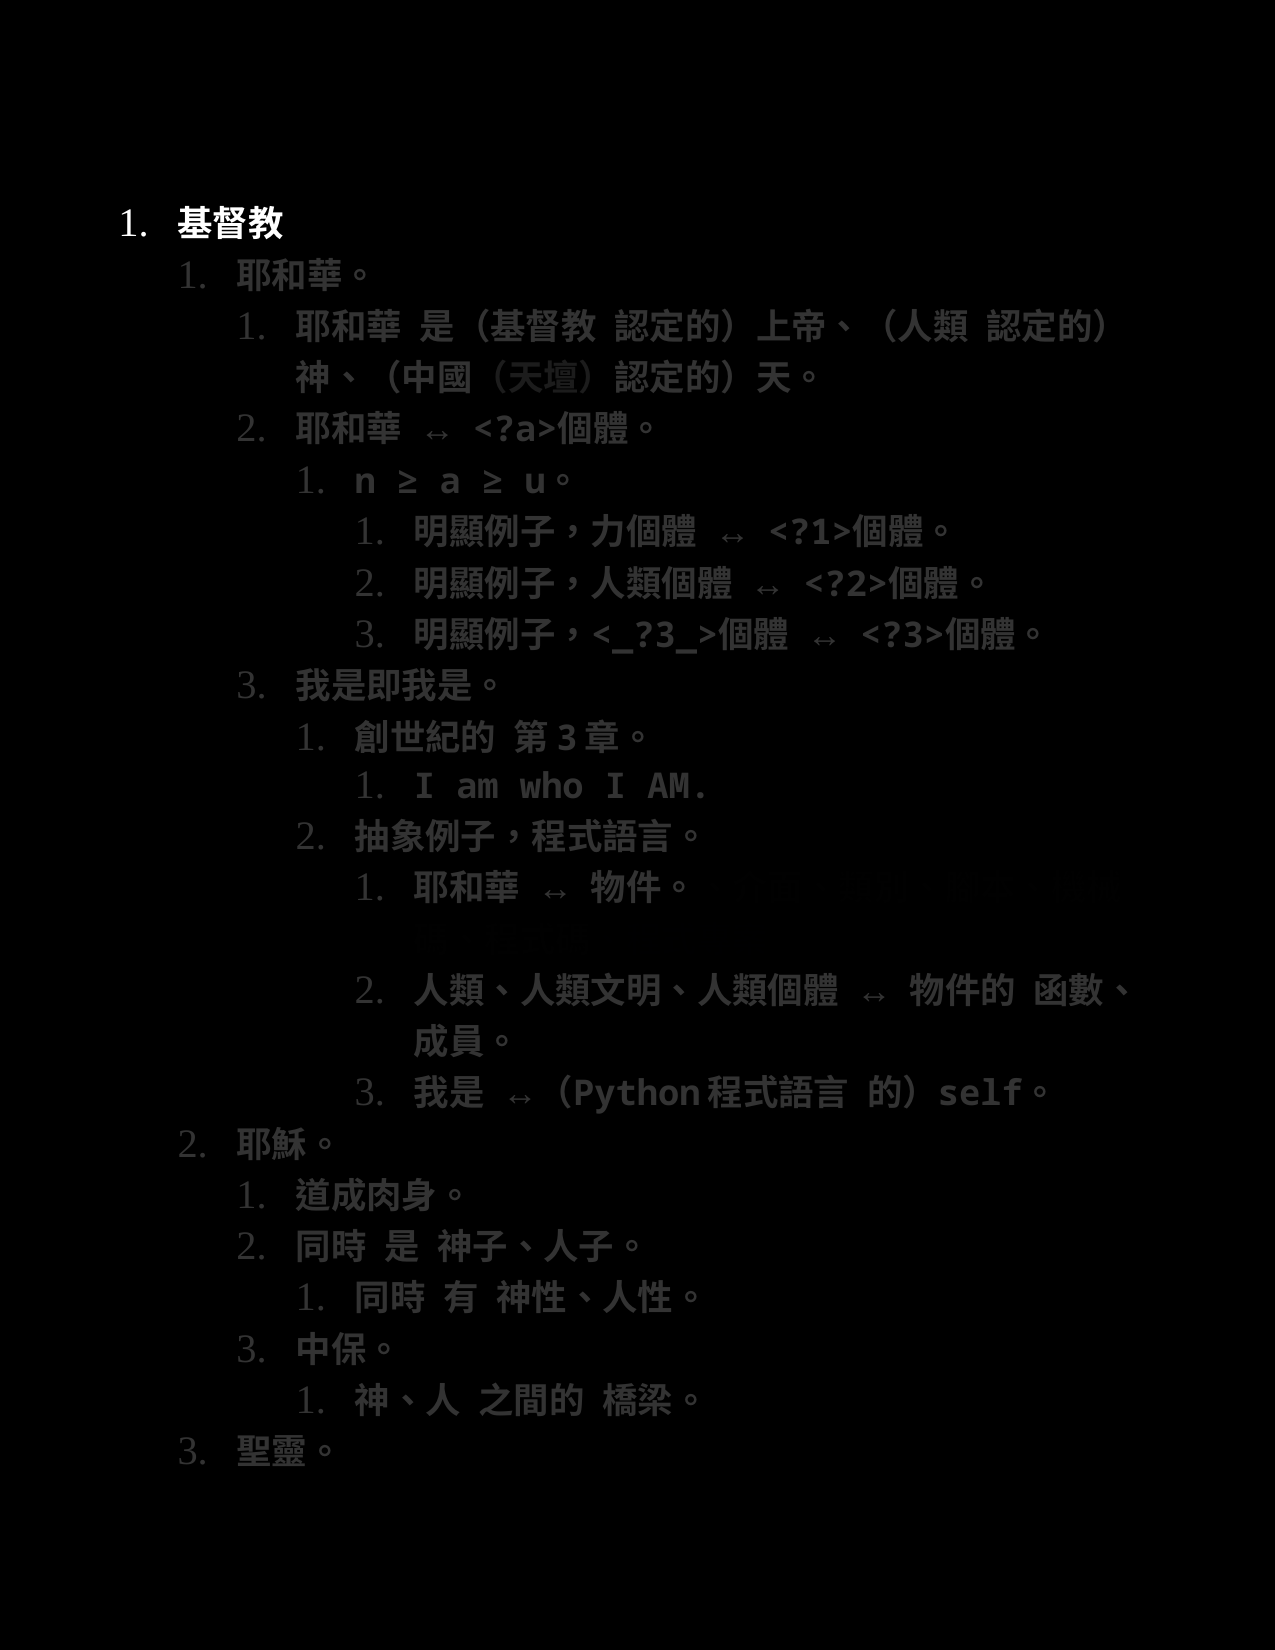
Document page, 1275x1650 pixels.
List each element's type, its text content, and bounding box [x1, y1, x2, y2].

list 我是 ↔（Python程式語言 的）self。 [354, 1065, 1157, 1116]
list 明顯例子，人類個體 ↔ <?2>個體。 [354, 555, 1157, 606]
list 中保。 [236, 1321, 1157, 1372]
list 我是即我是。 [236, 658, 1157, 709]
list 耶和華 ↔ <?a>個體。 [236, 401, 1157, 452]
list 神、人 之間的 橋梁。 [295, 1372, 1157, 1423]
list 抽象例子，程式語言。 [295, 808, 1157, 860]
list n ≥ a ≥ u。 [295, 452, 1157, 503]
list I am who I AM. [354, 760, 1157, 808]
list 耶和華 是（基督教 認定的）上帝、（人類 認定的）神、（中國（天壇）認定的）天。 [236, 298, 1157, 401]
list 同時 是 神子、人子。 [236, 1218, 1157, 1270]
list 明顯例子，力個體 ↔ <?1>個體。 [354, 503, 1157, 555]
list 道成肉身。 [236, 1167, 1157, 1218]
list 聖靈。 [177, 1423, 1157, 1475]
list 同時 有 神性、人性。 [295, 1270, 1157, 1321]
list 創世紀的 第3章。 [295, 709, 1157, 760]
list 耶和華 ↔ 物件。、介面、類別、腳本、機械碼、程式碼、程式專案 [354, 860, 1157, 962]
list 耶穌。 [177, 1116, 1157, 1167]
list 人類、人類文明、人類個體 ↔ 物件的 函數、成員。 [354, 962, 1157, 1065]
list 耶和華。 [177, 247, 1157, 298]
list 基督教 [118, 196, 1157, 247]
list 明顯例子，<_?3_>個體 ↔ <?3>個體。 [354, 606, 1157, 658]
